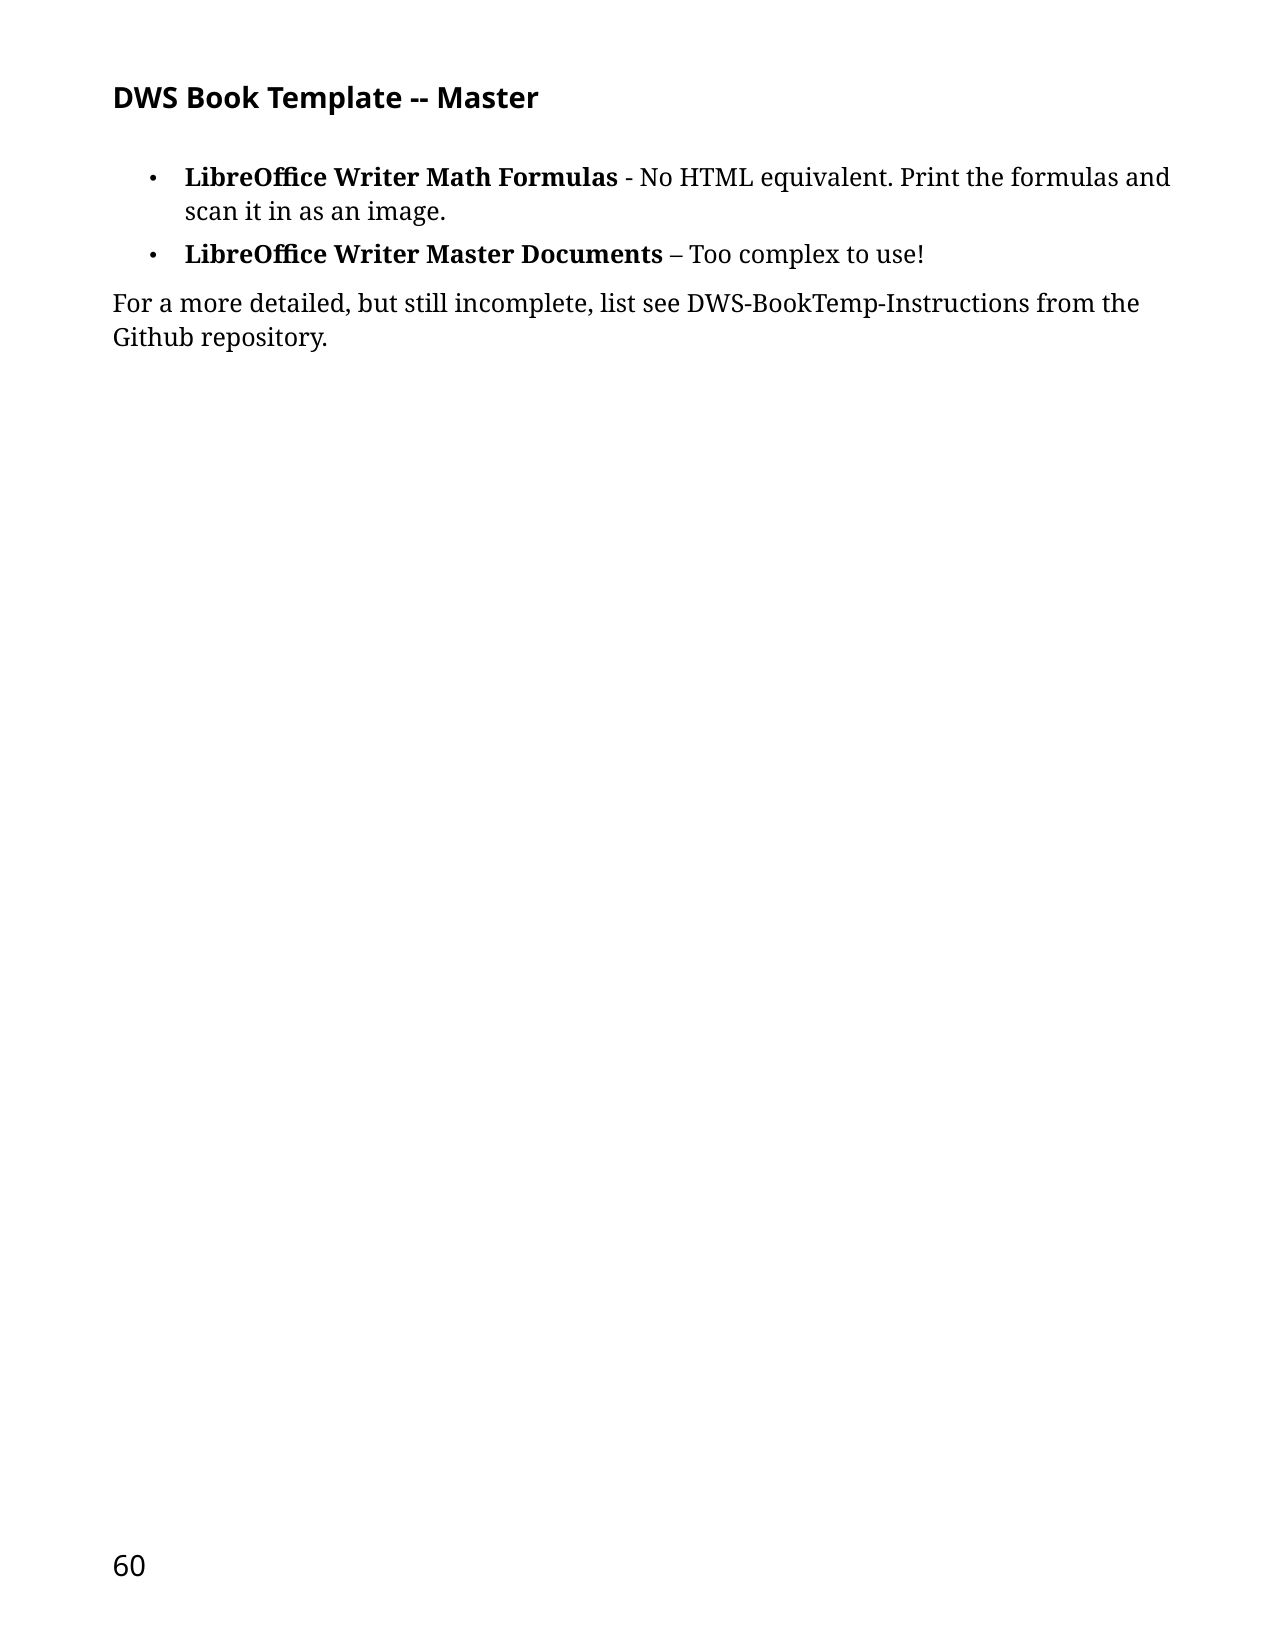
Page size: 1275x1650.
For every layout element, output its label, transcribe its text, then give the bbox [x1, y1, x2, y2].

list LibreOffice Writer Master Documents – Too complex to use! [148, 237, 1181, 271]
text For a more detailed, but still incomplete, list see DWS-BookTemp-Instructions from the Github repository. [112, 286, 1181, 354]
list LibreOffice Writer Math Formulas - No HTML equivalent. Print the formulas and scan it in as an image. [148, 160, 1181, 228]
